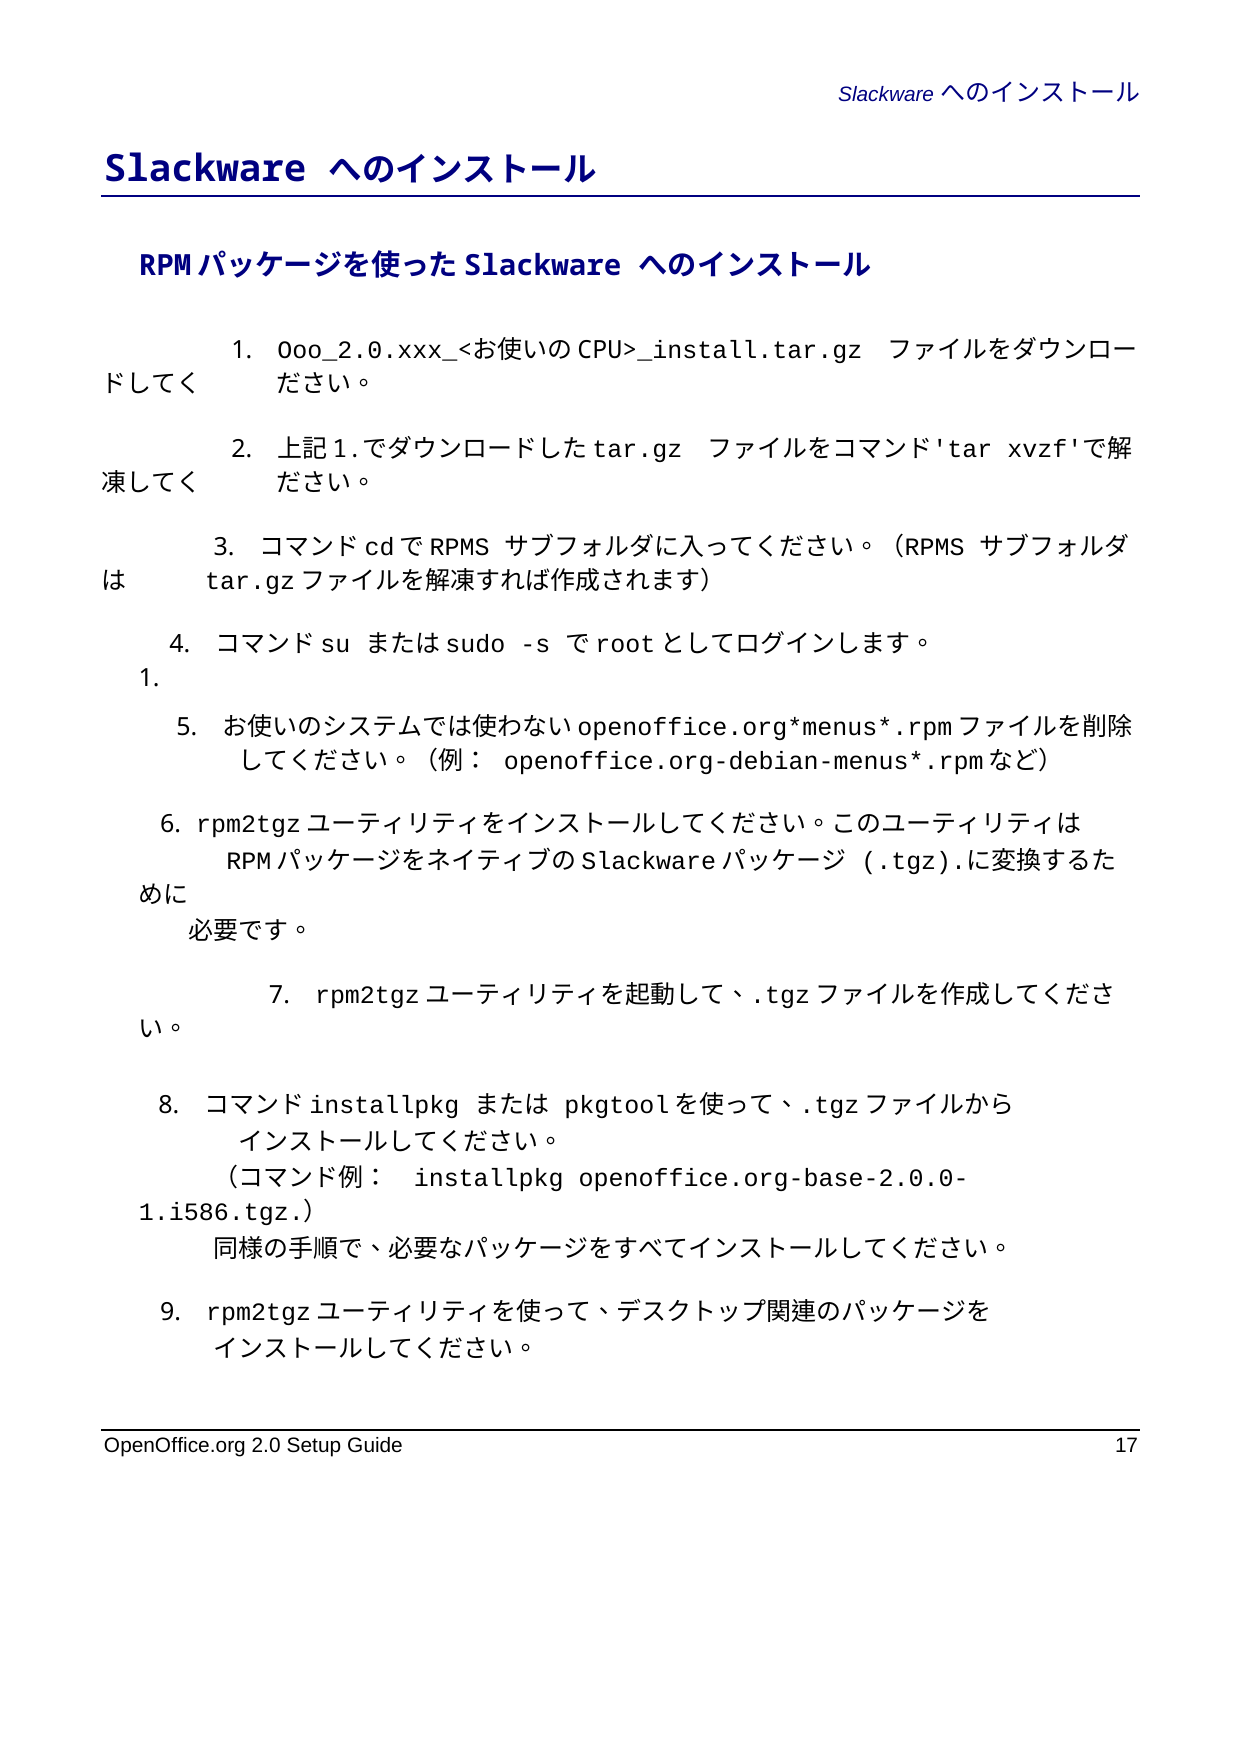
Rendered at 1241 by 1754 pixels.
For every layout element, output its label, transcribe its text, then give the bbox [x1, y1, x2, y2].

text 7. rpm2tgzユーティリティを起動して、.tgzファイルを作成してください。 [138, 977, 1140, 1044]
text 1. Ooo_2.0.xxx_<お使いのCPU>_install.tar.gz ファイルをダウンロードしてく ださい。 [101, 332, 1140, 399]
text （コマンド例： installpkg openoffice.org-base-2.0.0-1.i586.tgz.） [138, 1158, 1140, 1228]
text インストールしてください。 [101, 1121, 1140, 1158]
text 3. コマンドcdでRPMS サブフォルダに入ってください。（RPMS サブフォルダは tar.gzファイルを解凍すれば作成されます） [101, 529, 1140, 597]
text 4. コマンドsu またはsudo -s でrootとしてログインします。 [138, 626, 1140, 660]
text 2. 上記1.でダウンロードしたtar.gz ファイルをコマンド'tar xvzf'で解凍してく ださい。 [101, 429, 1140, 499]
subtitle RPMパッケージを使ったSlackware へのインストール [138, 242, 1140, 284]
text 5. お使いのシステムでは使わないopenoffice.org*menus*.rpmファイルを削除 [138, 709, 1140, 743]
text インストールしてください。 [138, 1328, 1140, 1364]
text RPMパッケージをネイティブのSlackwareパッケージ (.tgz).に変換するために [138, 840, 1140, 911]
text 必要です。 [138, 911, 1140, 947]
text 8. コマンドinstallpkg または pkgtoolを使って、.tgzファイルから [138, 1087, 1140, 1121]
text 6. rpm2tgzユーティリティをインストールしてください。このユーティリティは [101, 806, 1140, 840]
subtitle Slackware へのインストール [101, 138, 1140, 195]
text 9. rpm2tgzユーティリティを使って、デスクトップ関連のパッケージを [138, 1294, 1140, 1328]
text してください。（例： openoffice.org-debian-menus*.rpmなど） [138, 743, 1140, 777]
text 同様の手順で、必要なパッケージをすべてインストールしてください。 [138, 1228, 1140, 1265]
